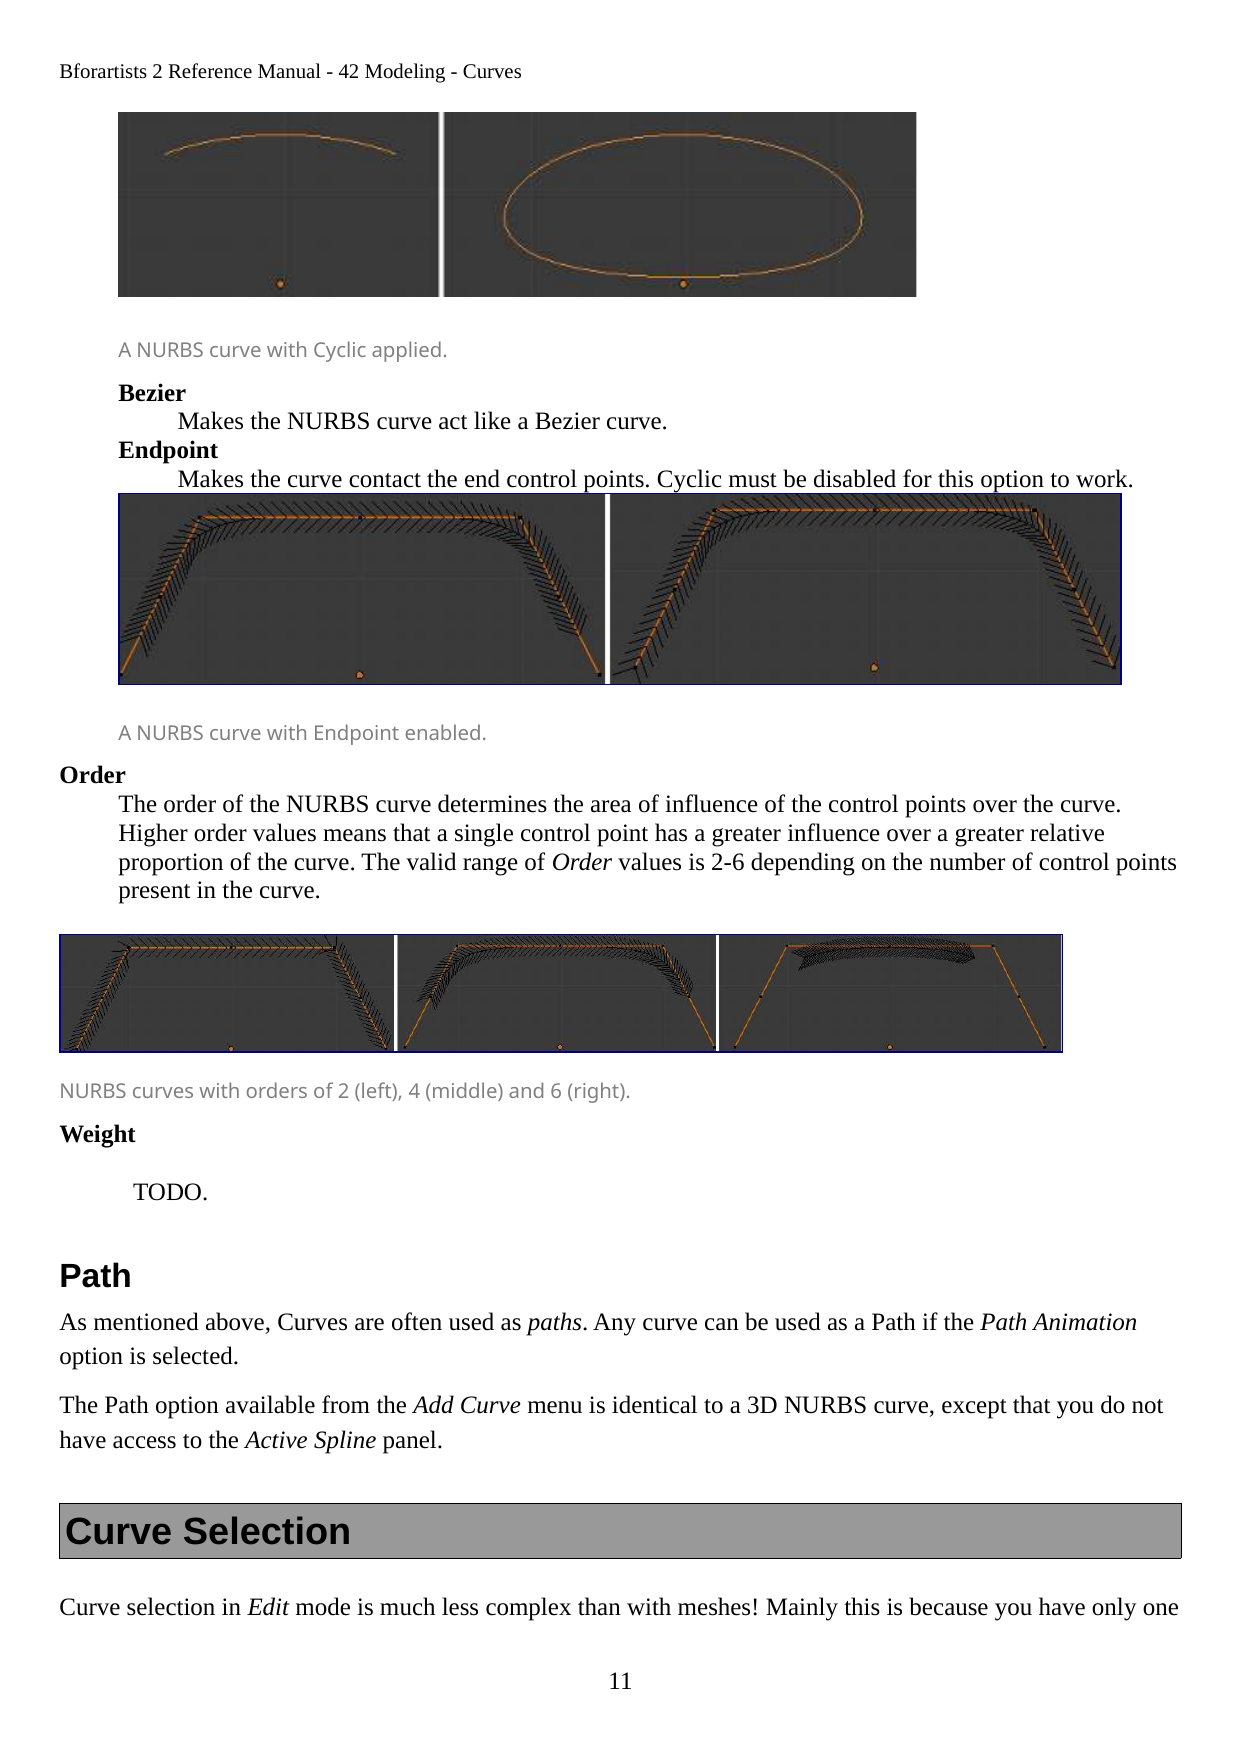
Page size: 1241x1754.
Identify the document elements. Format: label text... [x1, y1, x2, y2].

subtitle Weight [59, 1119, 1181, 1148]
picture [61, 935, 1062, 1051]
subtitle Bezier [118, 378, 1181, 406]
picture [120, 494, 1120, 684]
text A NURBS curve with Cyclic applied. [118, 332, 1181, 363]
picture [118, 112, 917, 297]
list Makes the curve contact the end control points. Cyclic must be disabled for this option to work. [177, 464, 1181, 493]
text The Path option available from the Add Curve menu is identical to a 3D NURBS curve, except that you do not have access to the Active Spline panel. [59, 1390, 1181, 1453]
text A NURBS curve with Endpoint enabled. [118, 714, 1181, 746]
list TODO. [133, 1148, 1181, 1205]
table_header Curve Selection [60, 1504, 1181, 1558]
text NURBS curves with orders of 2 (left), 4 (middle) and 6 (right). [59, 1073, 1181, 1104]
list Makes the NURBS curve act like a Bezier curve. [177, 406, 1181, 435]
subtitle Endpoint [118, 435, 1181, 464]
list The order of the NURBS curve determines the area of influence of the control points over the curve. Higher order values means that a single control point has a greater influence over a greater relative proportion of the curve. The valid range of Order values is 2-6 depending on the number of control points present in the curve. [118, 789, 1181, 904]
text Curve selection in Edit mode is much less complex than with meshes! Mainly this is because you have only one [59, 1592, 1181, 1621]
subtitle Order [59, 760, 1181, 789]
subtitle Path [59, 1256, 1181, 1294]
text As mentioned above, Curves are often used as paths. Any curve can be used as a Path if the Path Animation option is selected. [59, 1307, 1181, 1370]
